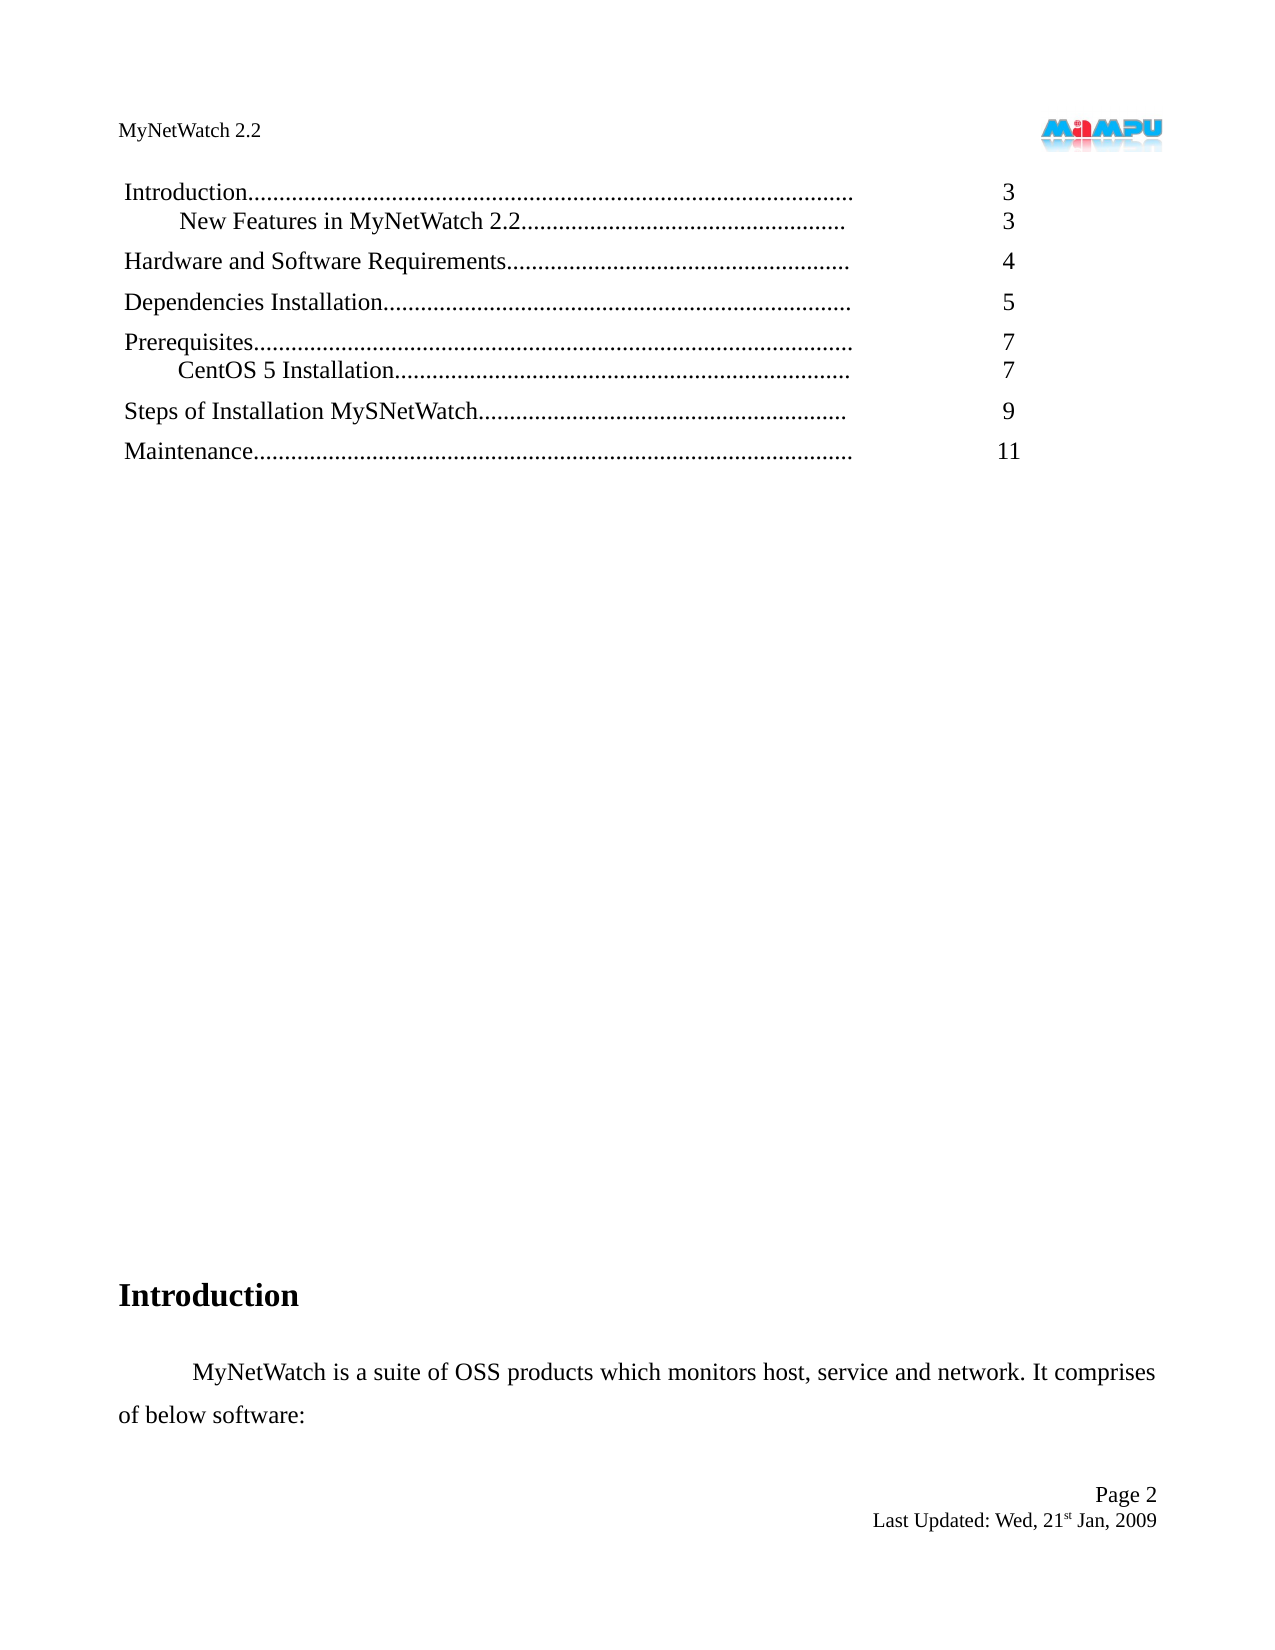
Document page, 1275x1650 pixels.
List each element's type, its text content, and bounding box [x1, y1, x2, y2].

table_cell 11 [861, 430, 1157, 470]
table_header 9 [861, 390, 1157, 430]
table_cell Hardware and Software Requirements....................................................... [118, 241, 861, 281]
table_cell 4 [861, 241, 1157, 281]
text MyNetWatch is a suite of OSS products which monitors host, service and network. It comprises of below software: [118, 1357, 1157, 1429]
table_header Steps of Installation MySNetWatch........................................................... [118, 390, 861, 430]
text Introduction [118, 1275, 1157, 1314]
picture [1041, 106, 1163, 152]
table_cell 5 [861, 281, 1157, 321]
table_cell 7 7 [861, 321, 1157, 390]
table_cell Prerequisites................................................................................................ CentOS 5 Installation......................................................................... [118, 321, 861, 390]
table_cell Maintenance................................................................................................ [118, 430, 861, 470]
table_header Introduction................................................................................................. New Features in MyNetWatch 2.2.................................................... [118, 172, 861, 241]
table_header 3 3 [861, 172, 1157, 241]
table_cell Dependencies Installation........................................................................... [118, 281, 861, 321]
